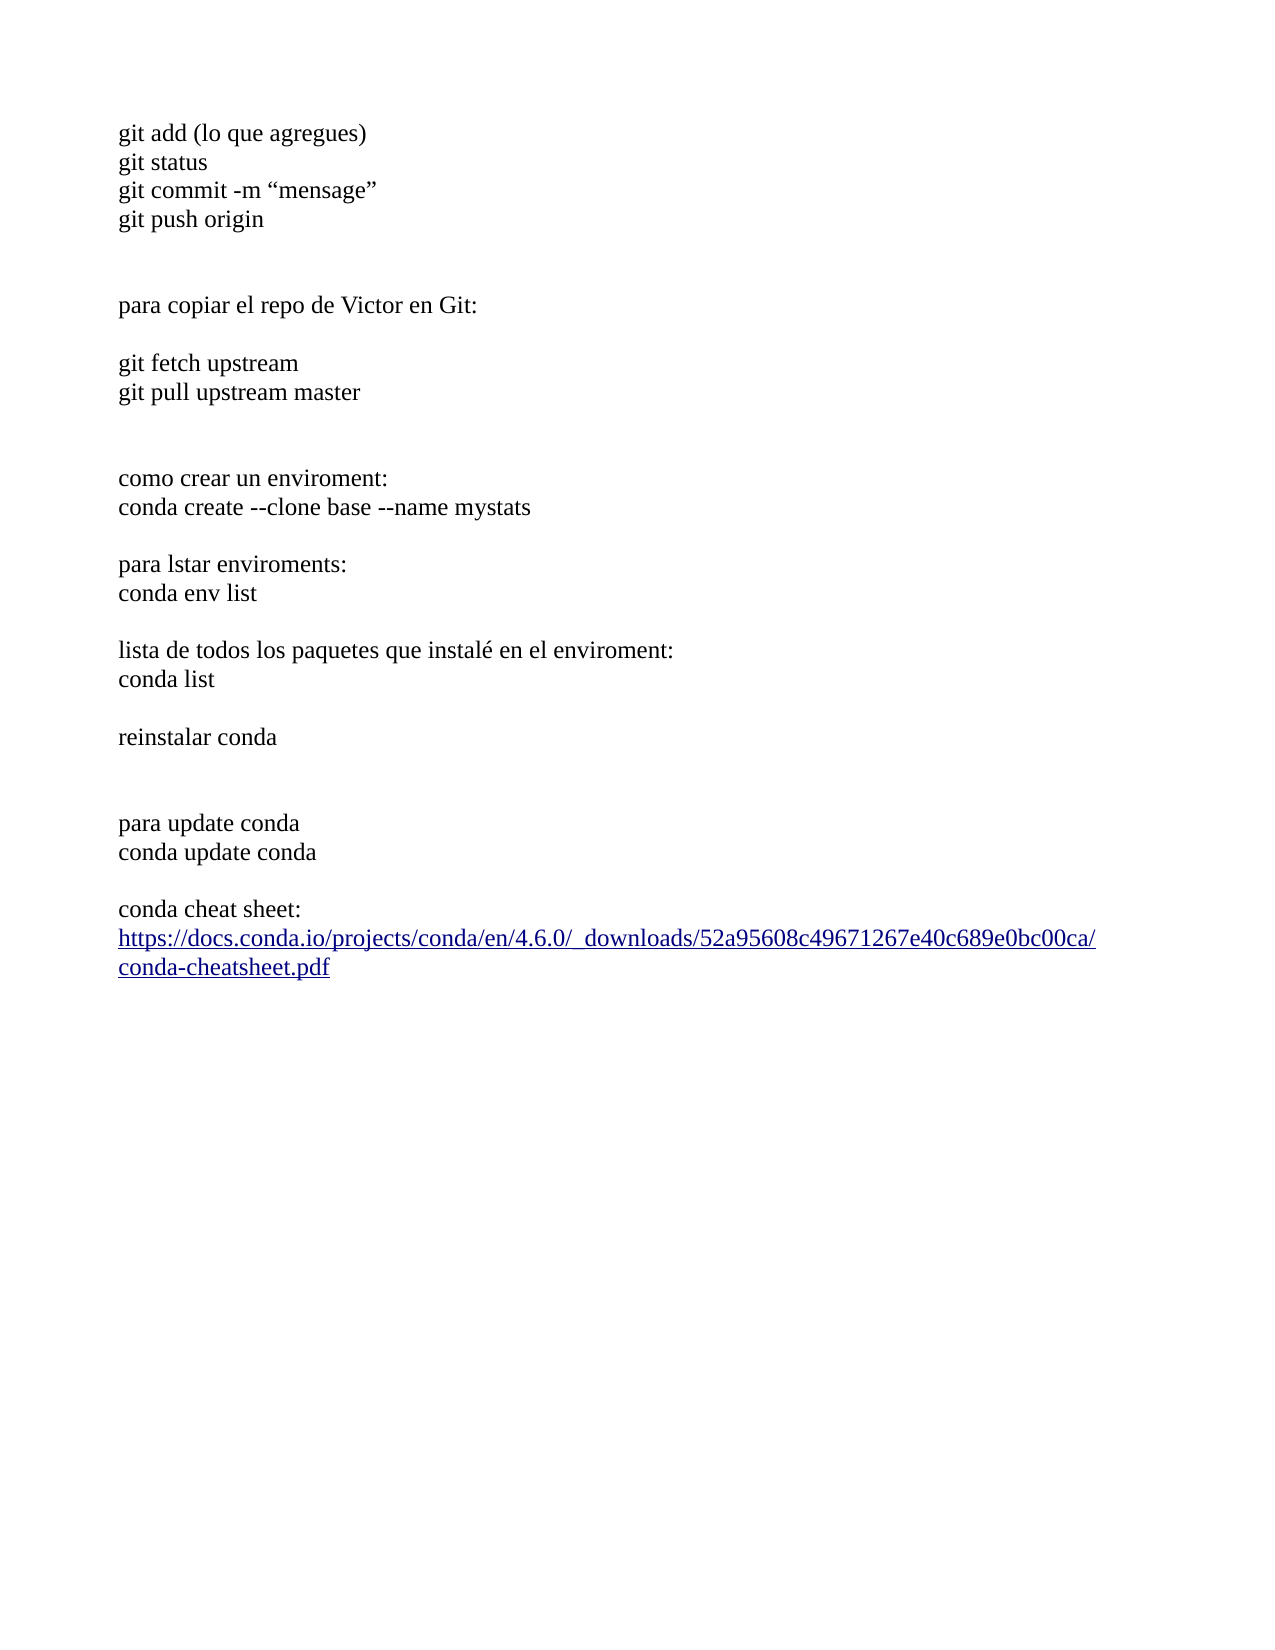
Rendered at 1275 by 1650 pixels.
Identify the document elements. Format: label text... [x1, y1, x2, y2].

text conda cheat sheet: [118, 894, 1157, 923]
text git pull upstream master [118, 377, 1157, 406]
text https://docs.conda.io/projects/conda/en/4.6.0/_downloads/52a95608c49671267e40c689e0bc00ca/conda-cheatsheet.pdf [118, 923, 1157, 981]
text conda create --clone base --name mystats [118, 492, 1157, 521]
text para copiar el repo de Victor en Git: [118, 291, 1157, 319]
text git add (lo que agregues) [118, 118, 1157, 147]
text git fetch upstream [118, 348, 1157, 377]
text para update conda [118, 808, 1157, 837]
text como crear un enviroment: [118, 463, 1157, 492]
text git status [118, 147, 1157, 176]
text git push origin [118, 204, 1157, 233]
text lista de todos los paquetes que instalé en el enviroment: [118, 636, 1157, 664]
text conda list [118, 664, 1157, 693]
text reinstalar conda [118, 722, 1157, 751]
text conda update conda [118, 837, 1157, 866]
text conda env list [118, 578, 1157, 607]
text git commit -m “mensage” [118, 176, 1157, 204]
text para lstar enviroments: [118, 549, 1157, 578]
